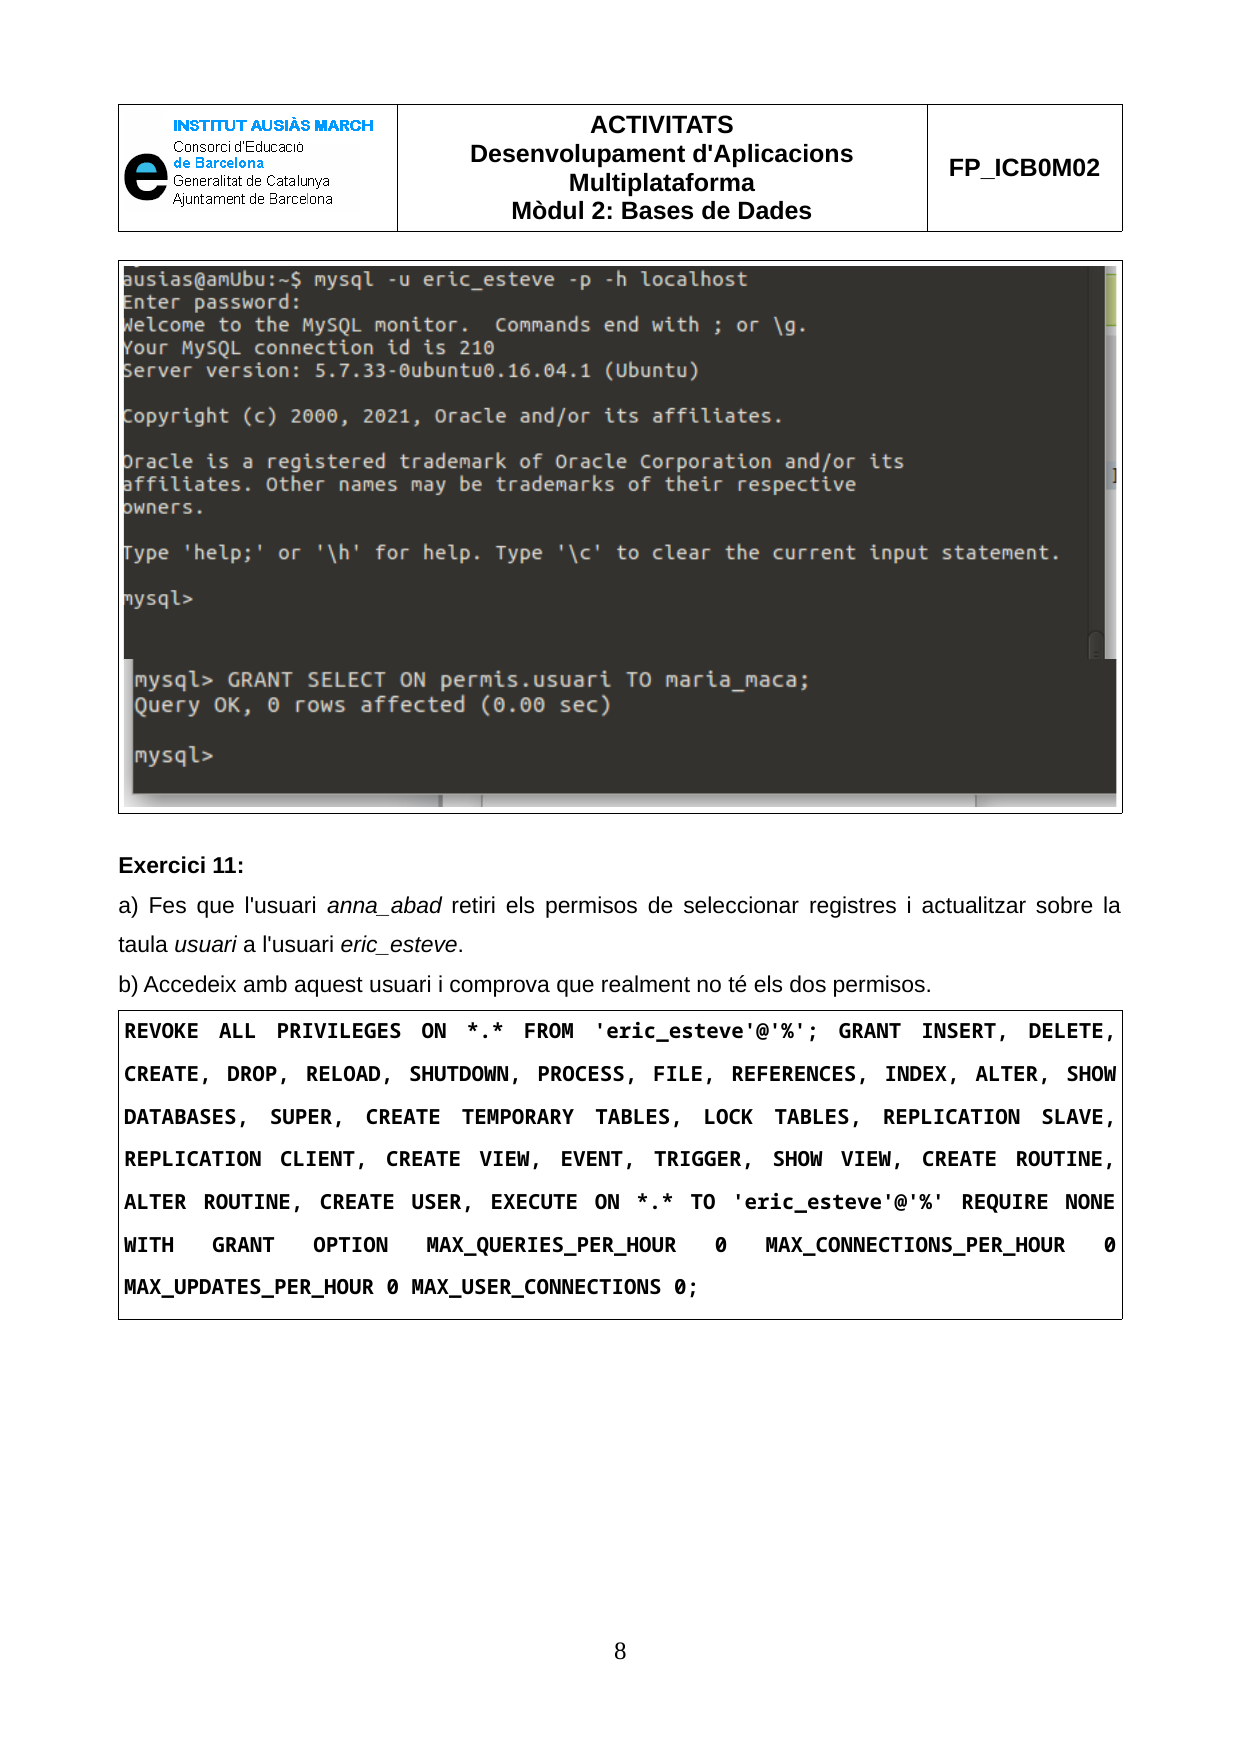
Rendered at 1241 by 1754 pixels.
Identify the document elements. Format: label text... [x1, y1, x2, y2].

text Exercici 11: [118, 852, 1122, 879]
text b) Accedeix amb aquest usuari i comprova que realment no té els dos permisos. [118, 971, 1122, 997]
text a) Fes que l'usuari anna_abad retiri els permisos de seleccionar registres i actualitzar sobre la taula usuari a l'usuari eric_esteve. [118, 892, 1122, 958]
table_header REVOKE ALL PRIVILEGES ON *.* FROM 'eric_esteve'@'%'; GRANT INSERT, DELETE, CREATE, DROP, RELOAD, SHUTDOWN, PROCESS, FILE, REFERENCES, INDEX, ALTER, SHOW DATABASES, SUPER, CREATE TEMPORARY TABLES, LOCK TABLES, REPLICATION SLAVE, REPLICATION CLIENT, CREATE VIEW, EVENT, TRIGGER, SHOW VIEW, CREATE ROUTINE, ALTER ROUTINE, CREATE USER, EXECUTE ON *.* TO 'eric_esteve'@'%' REQUIRE NONE WITH GRANT OPTION MAX_QUERIES_PER_HOUR 0 MAX_CONNECTIONS_PER_HOUR 0 MAX_UPDATES_PER_HOUR 0 MAX_USER_CONNECTIONS 0; [119, 1011, 1122, 1318]
table_header [119, 261, 1122, 812]
